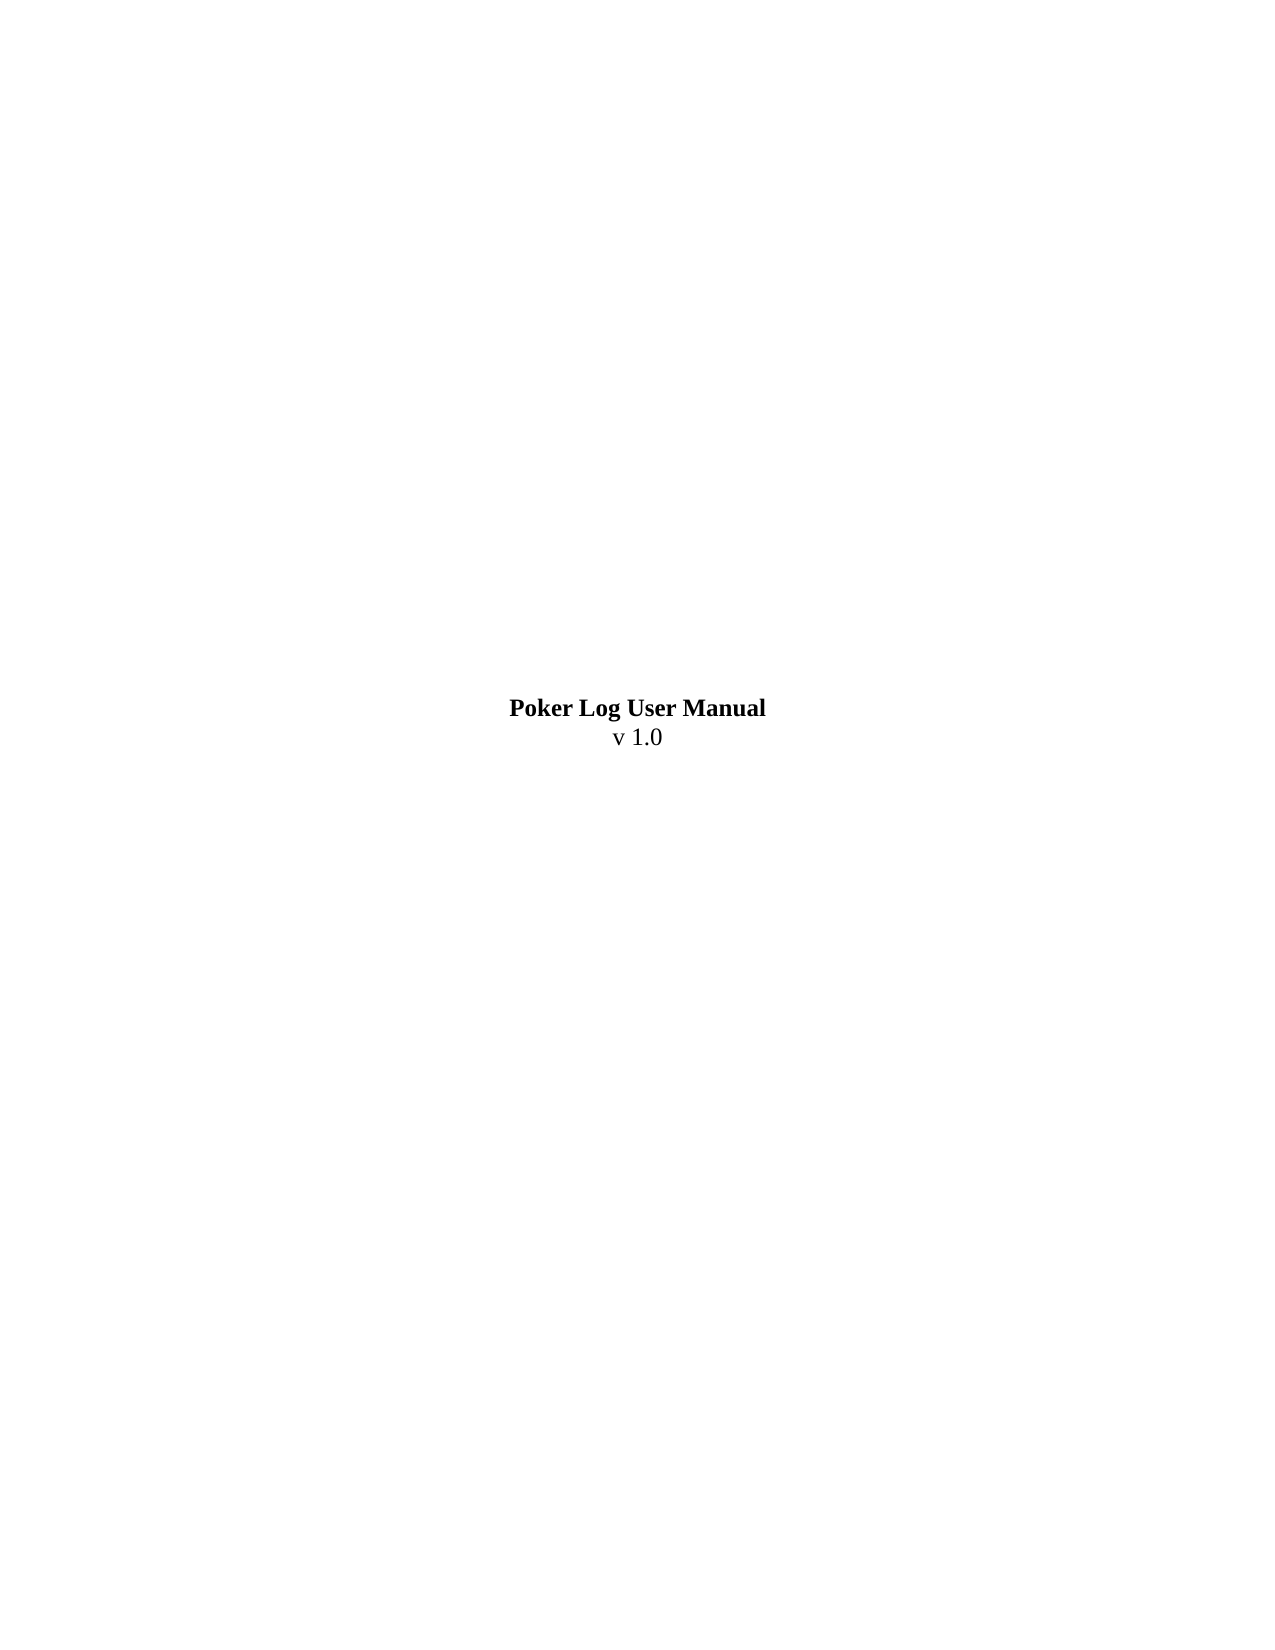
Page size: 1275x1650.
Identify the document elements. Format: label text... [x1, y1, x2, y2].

text v 1.0 [118, 722, 1157, 751]
text Poker Log User Manual [118, 693, 1157, 722]
